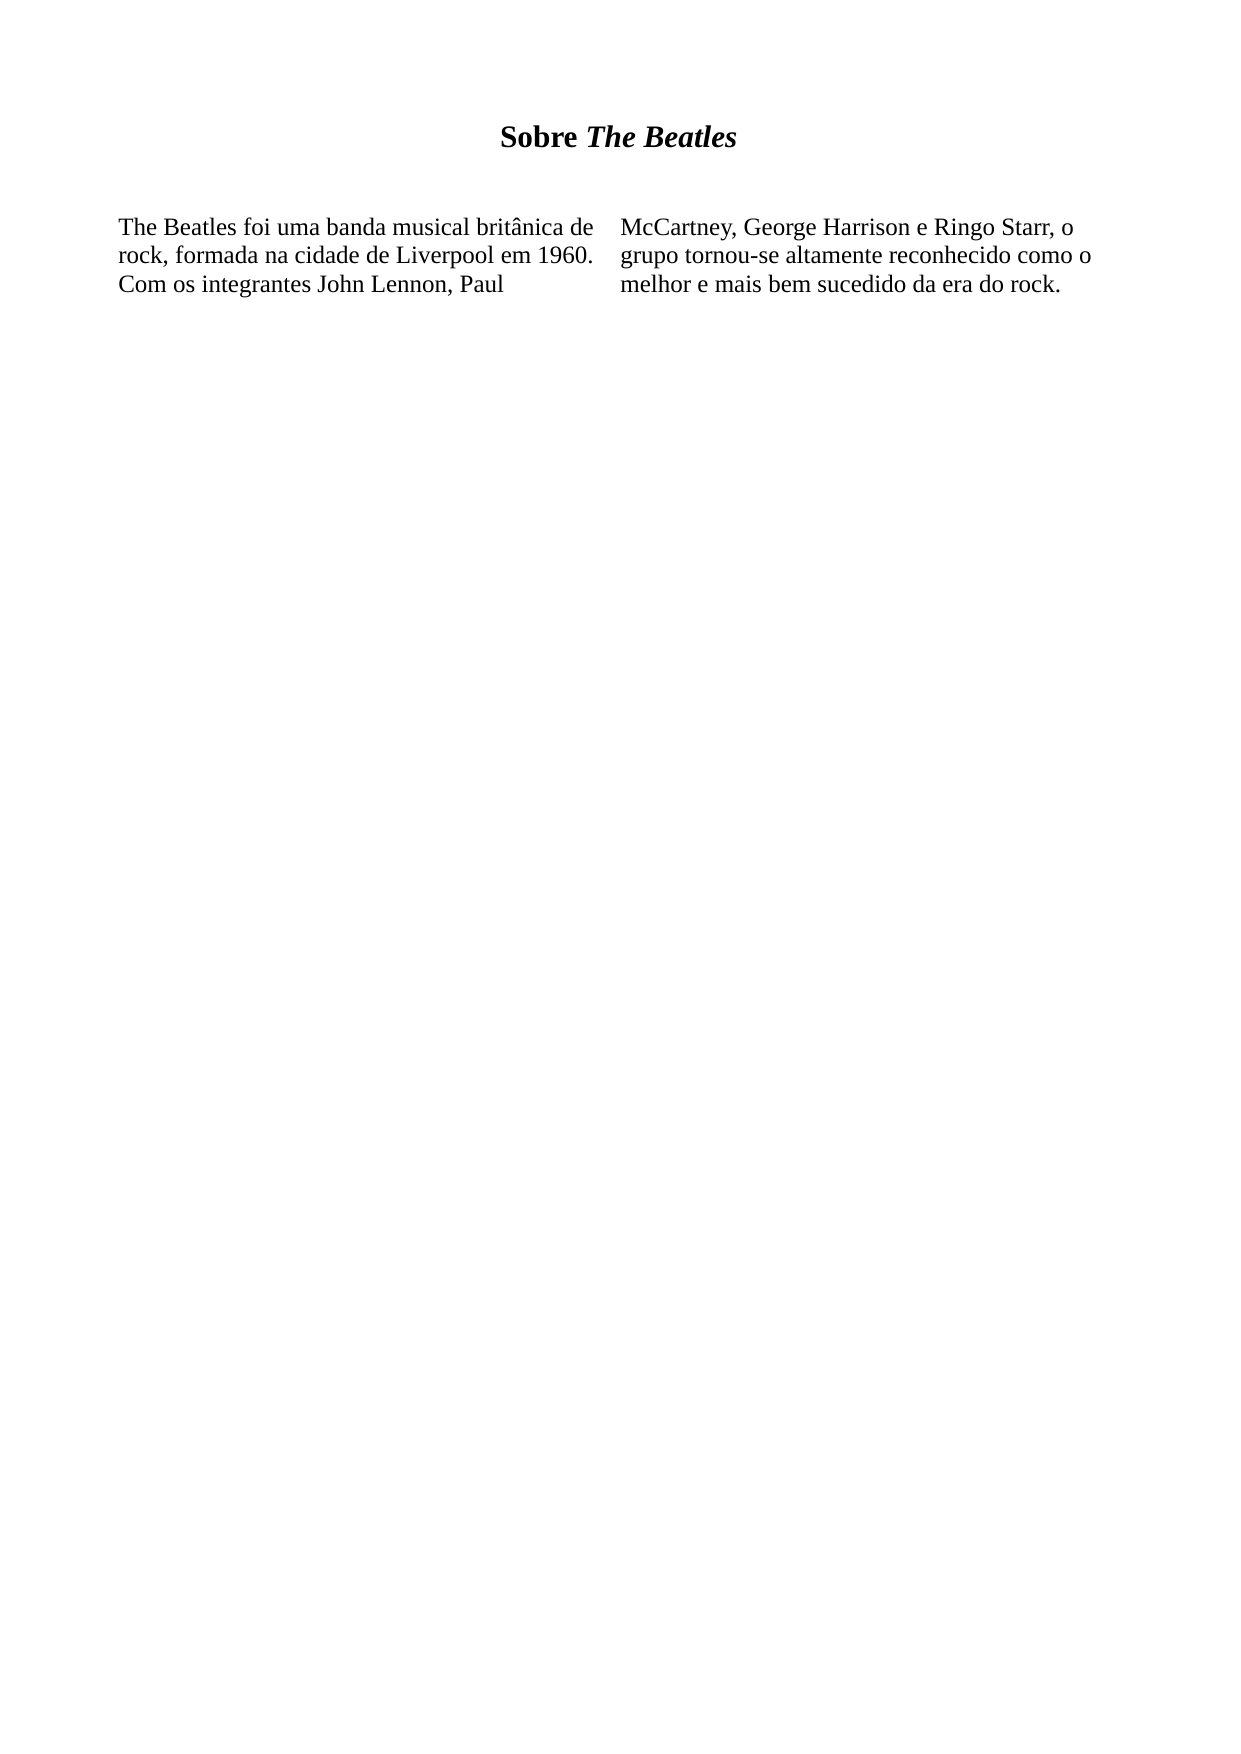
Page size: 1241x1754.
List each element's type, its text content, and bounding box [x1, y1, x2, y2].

text The Beatles foi uma banda musical britânica de rock, formada na cidade de Liverpool em 1960. Com os integrantes John Lennon, Paul McCartney, George Harrison e Ringo Starr, o grupo tornou-se altamente reconhecido como o melhor e mais bem sucedido da era do rock. [118, 212, 1122, 298]
text Sobre The Beatles [118, 118, 1122, 154]
